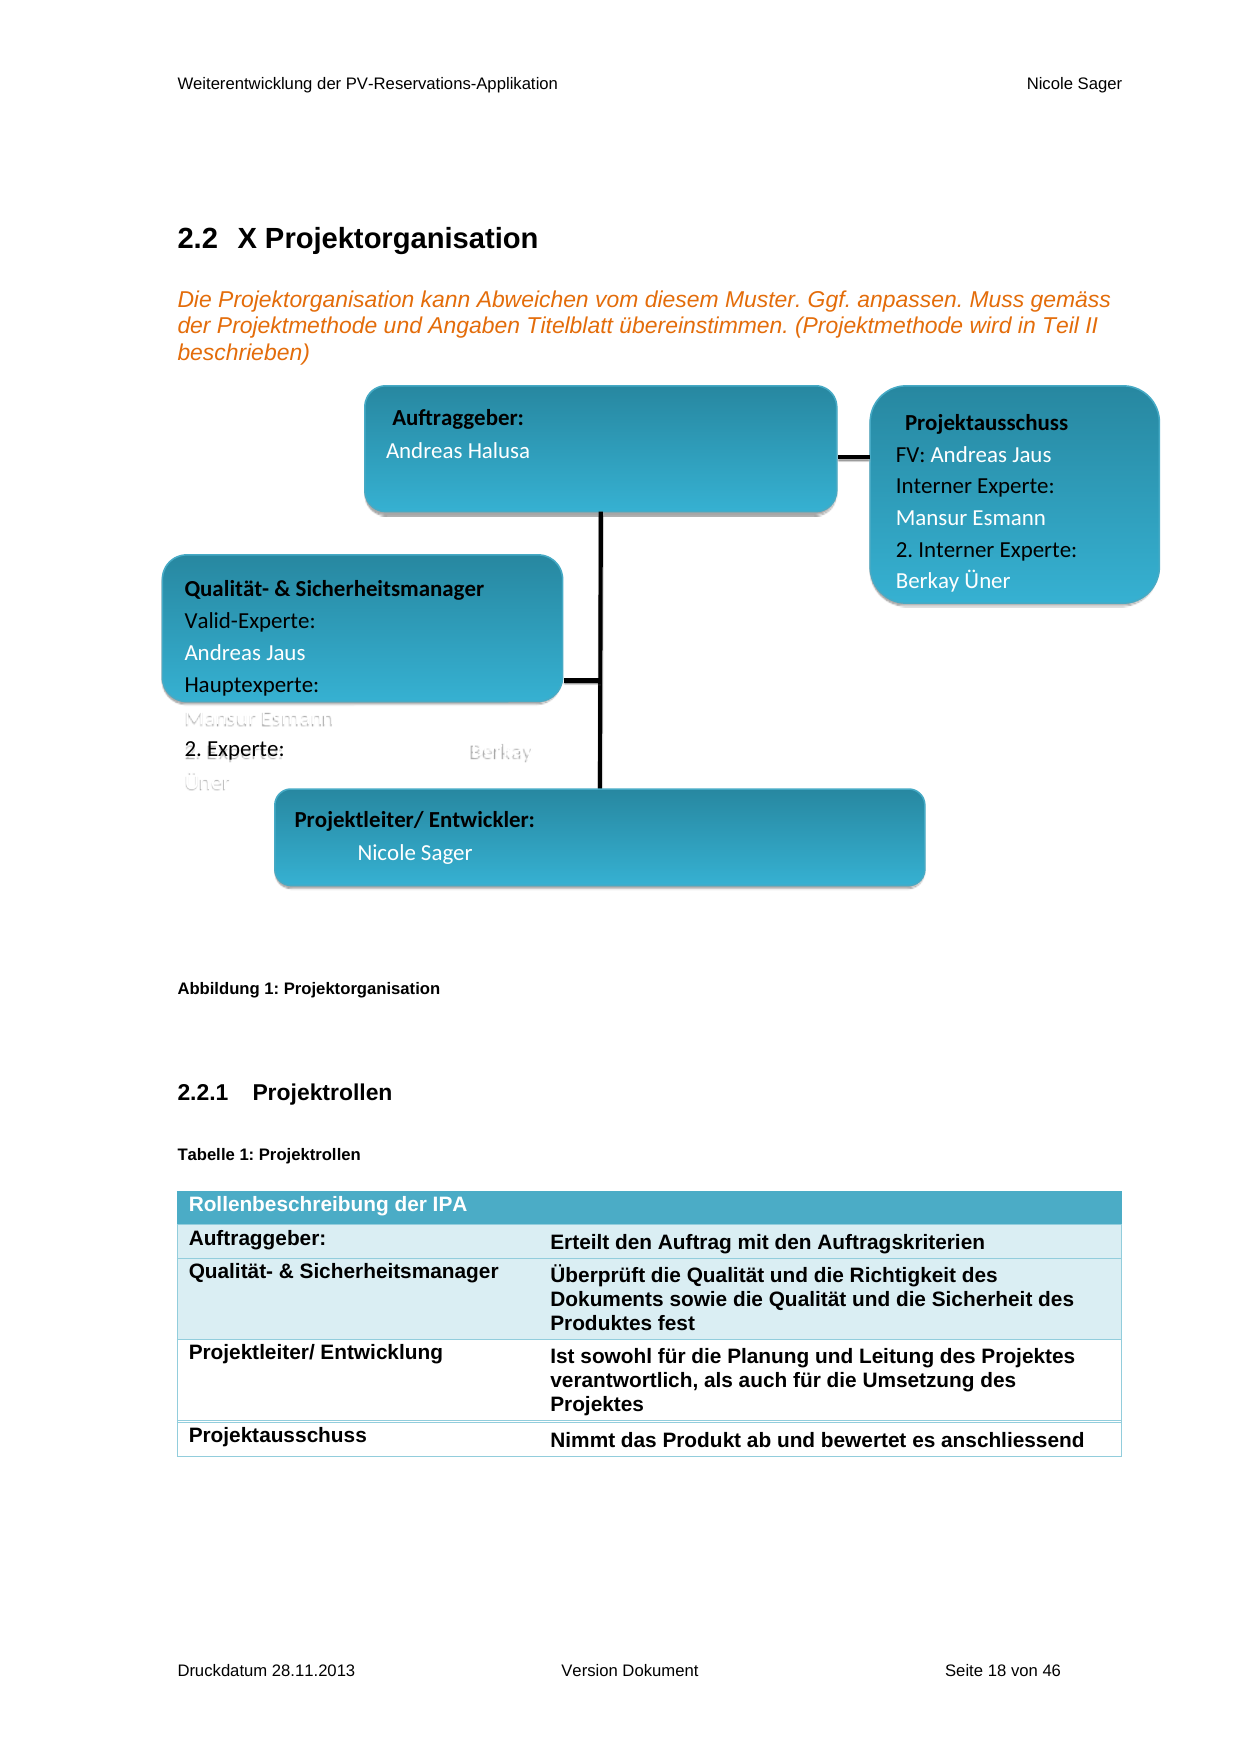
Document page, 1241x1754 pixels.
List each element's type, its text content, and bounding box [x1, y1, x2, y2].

table_cell Projektausschuss [178, 1423, 539, 1456]
table_cell Auftraggeber: [178, 1225, 539, 1258]
table_cell Projektleiter/ Entwicklung [178, 1340, 539, 1420]
table_cell Erteilt den Auftrag mit den Auftragskriterien [539, 1225, 1121, 1258]
table_cell Nimmt das Produkt ab und bewertet es anschliessend [539, 1423, 1121, 1456]
table_header [539, 1192, 1121, 1224]
subtitle Projektrollen [177, 1079, 1122, 1105]
table_header Rollenbeschreibung der IPA [178, 1192, 539, 1224]
text Abbildung 1: Projektorganisation [177, 978, 1122, 998]
text Tabelle 1: Projektrollen [177, 1145, 1122, 1164]
table_cell Qualität- & Sicherheitsmanager [178, 1259, 539, 1339]
subtitle X Projektorganisation [177, 221, 1122, 254]
text Die Projektorganisation kann Abweichen vom diesem Muster. Ggf. anpassen. Muss gemäss der Projektmethode und Angaben Titelblatt übereinstimmen. (Projektmethode wird in Teil II beschrieben) [177, 286, 1122, 365]
table_cell Ist sowohl für die Planung und Leitung des Projektes verantwortlich, als auch für die Umsetzung des Projektes [539, 1340, 1121, 1420]
table_cell Überprüft die Qualität und die Richtigkeit des Dokuments sowie die Qualität und die Sicherheit des Produktes fest [539, 1259, 1121, 1339]
